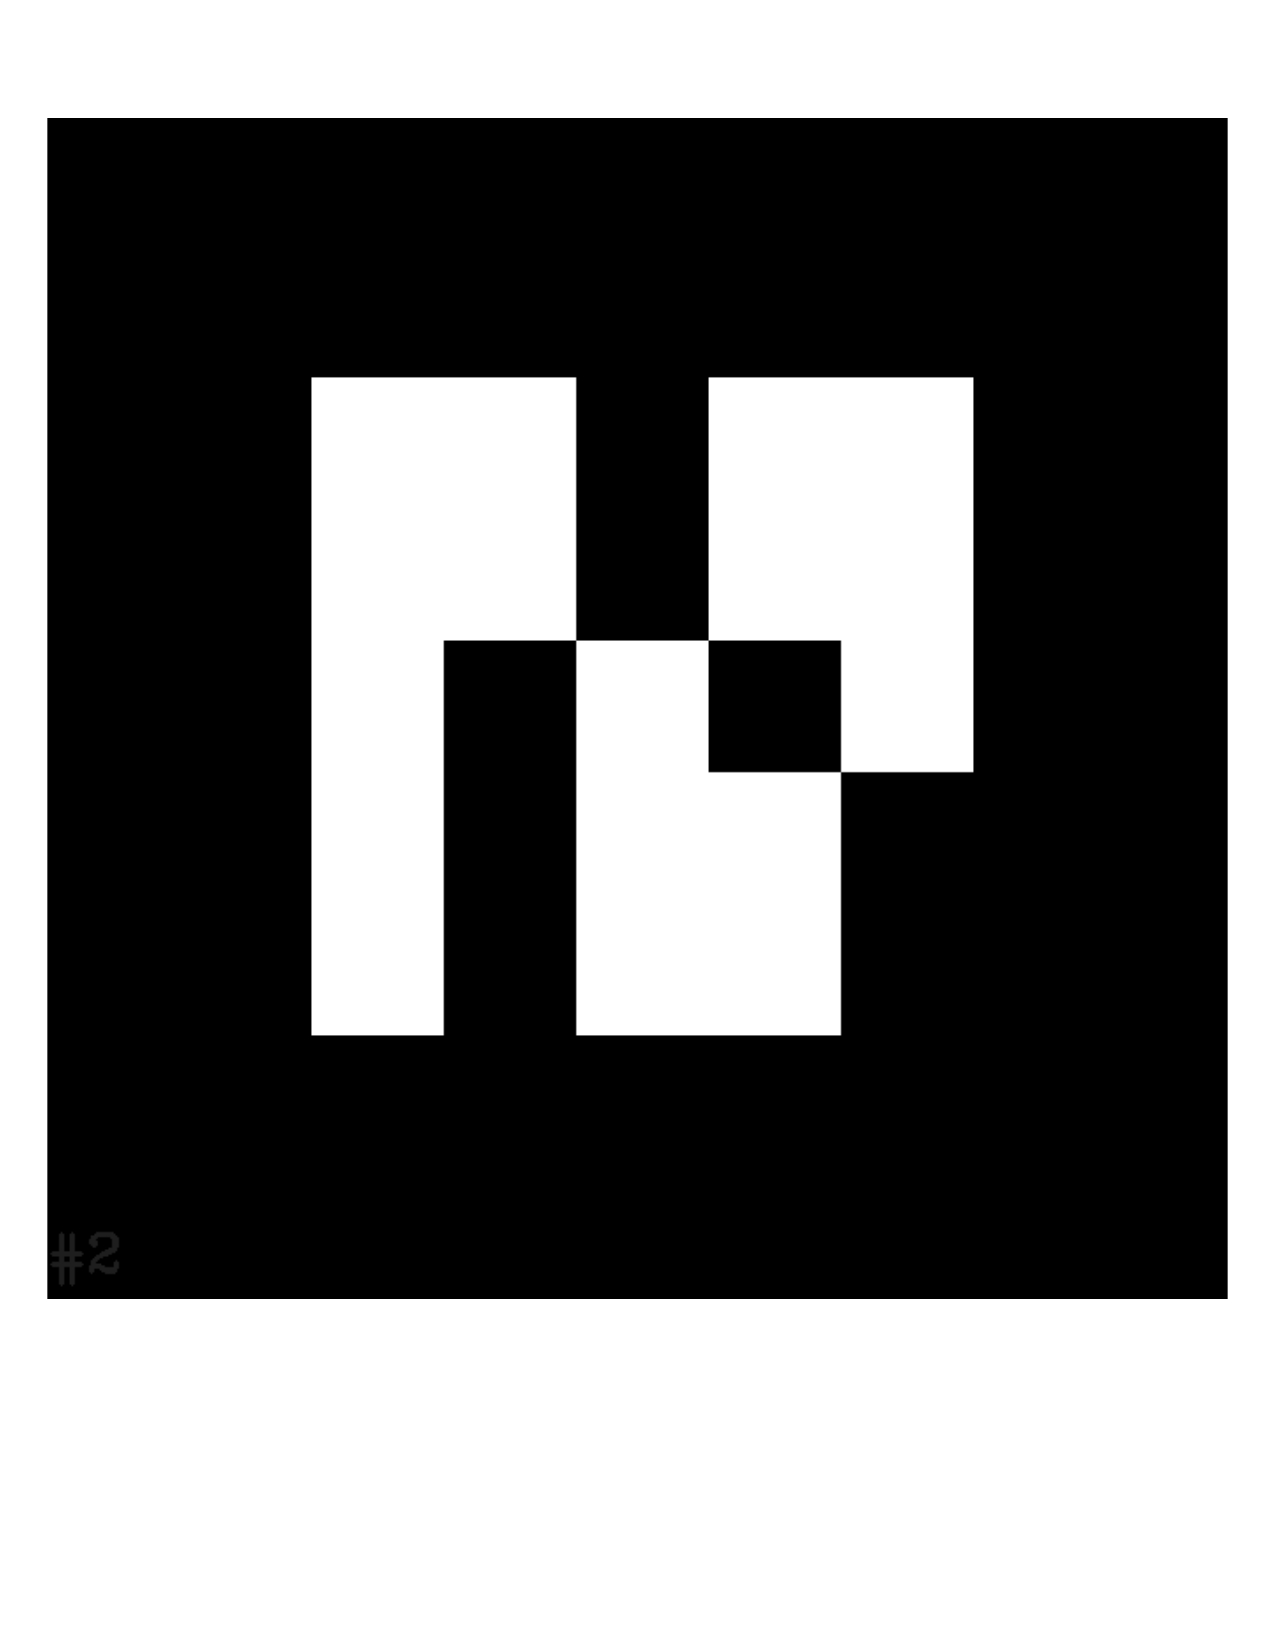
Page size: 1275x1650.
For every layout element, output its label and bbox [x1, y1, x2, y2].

picture [47, 118, 1228, 1299]
